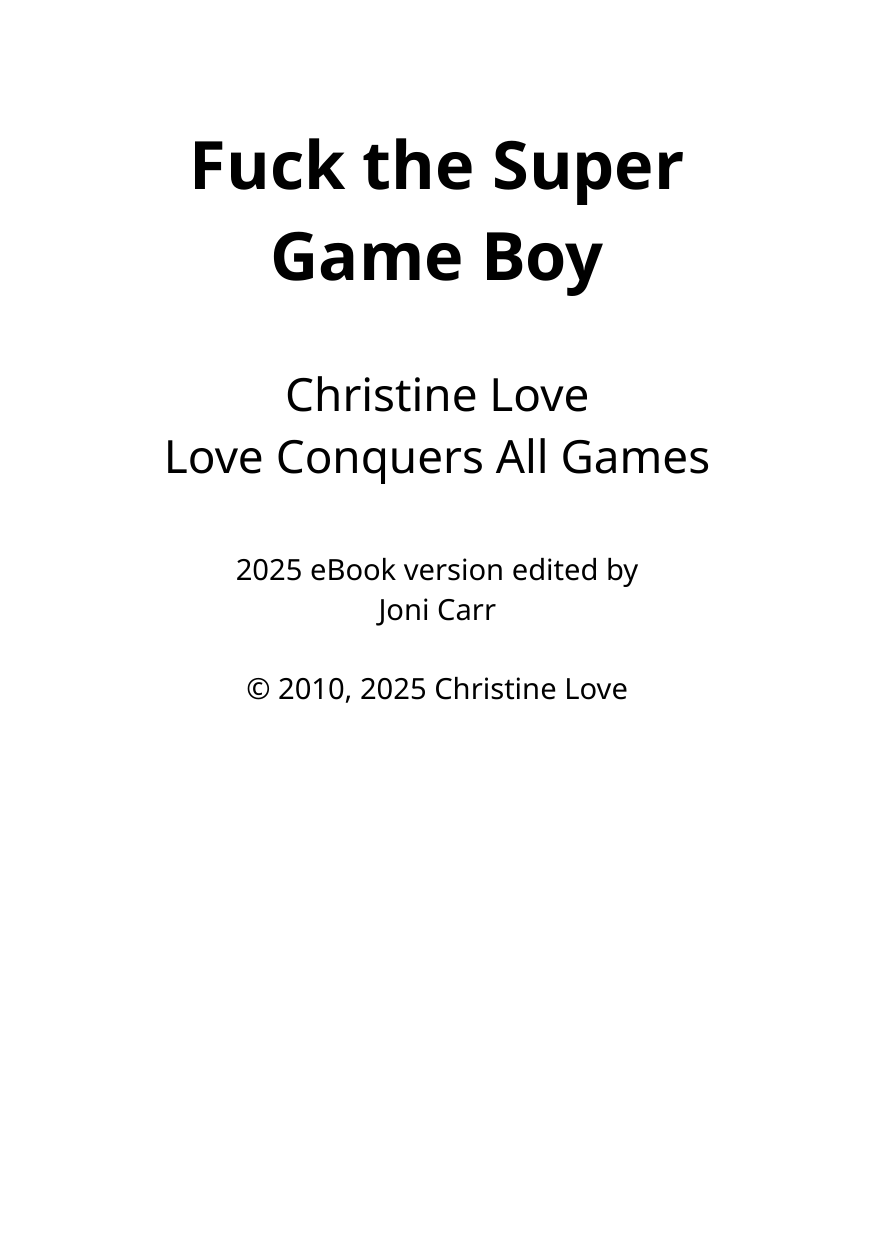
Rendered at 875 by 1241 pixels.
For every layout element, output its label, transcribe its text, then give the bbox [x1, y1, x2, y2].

text Love Conquers All Games [118, 424, 756, 487]
text 2025 eBook version edited by [118, 549, 756, 589]
text Christine Love [118, 362, 756, 424]
text © 2010, 2025 Christine Love [118, 668, 756, 708]
text Joni Carr [118, 589, 756, 629]
text Fuck the Super Game Boy [118, 118, 756, 300]
